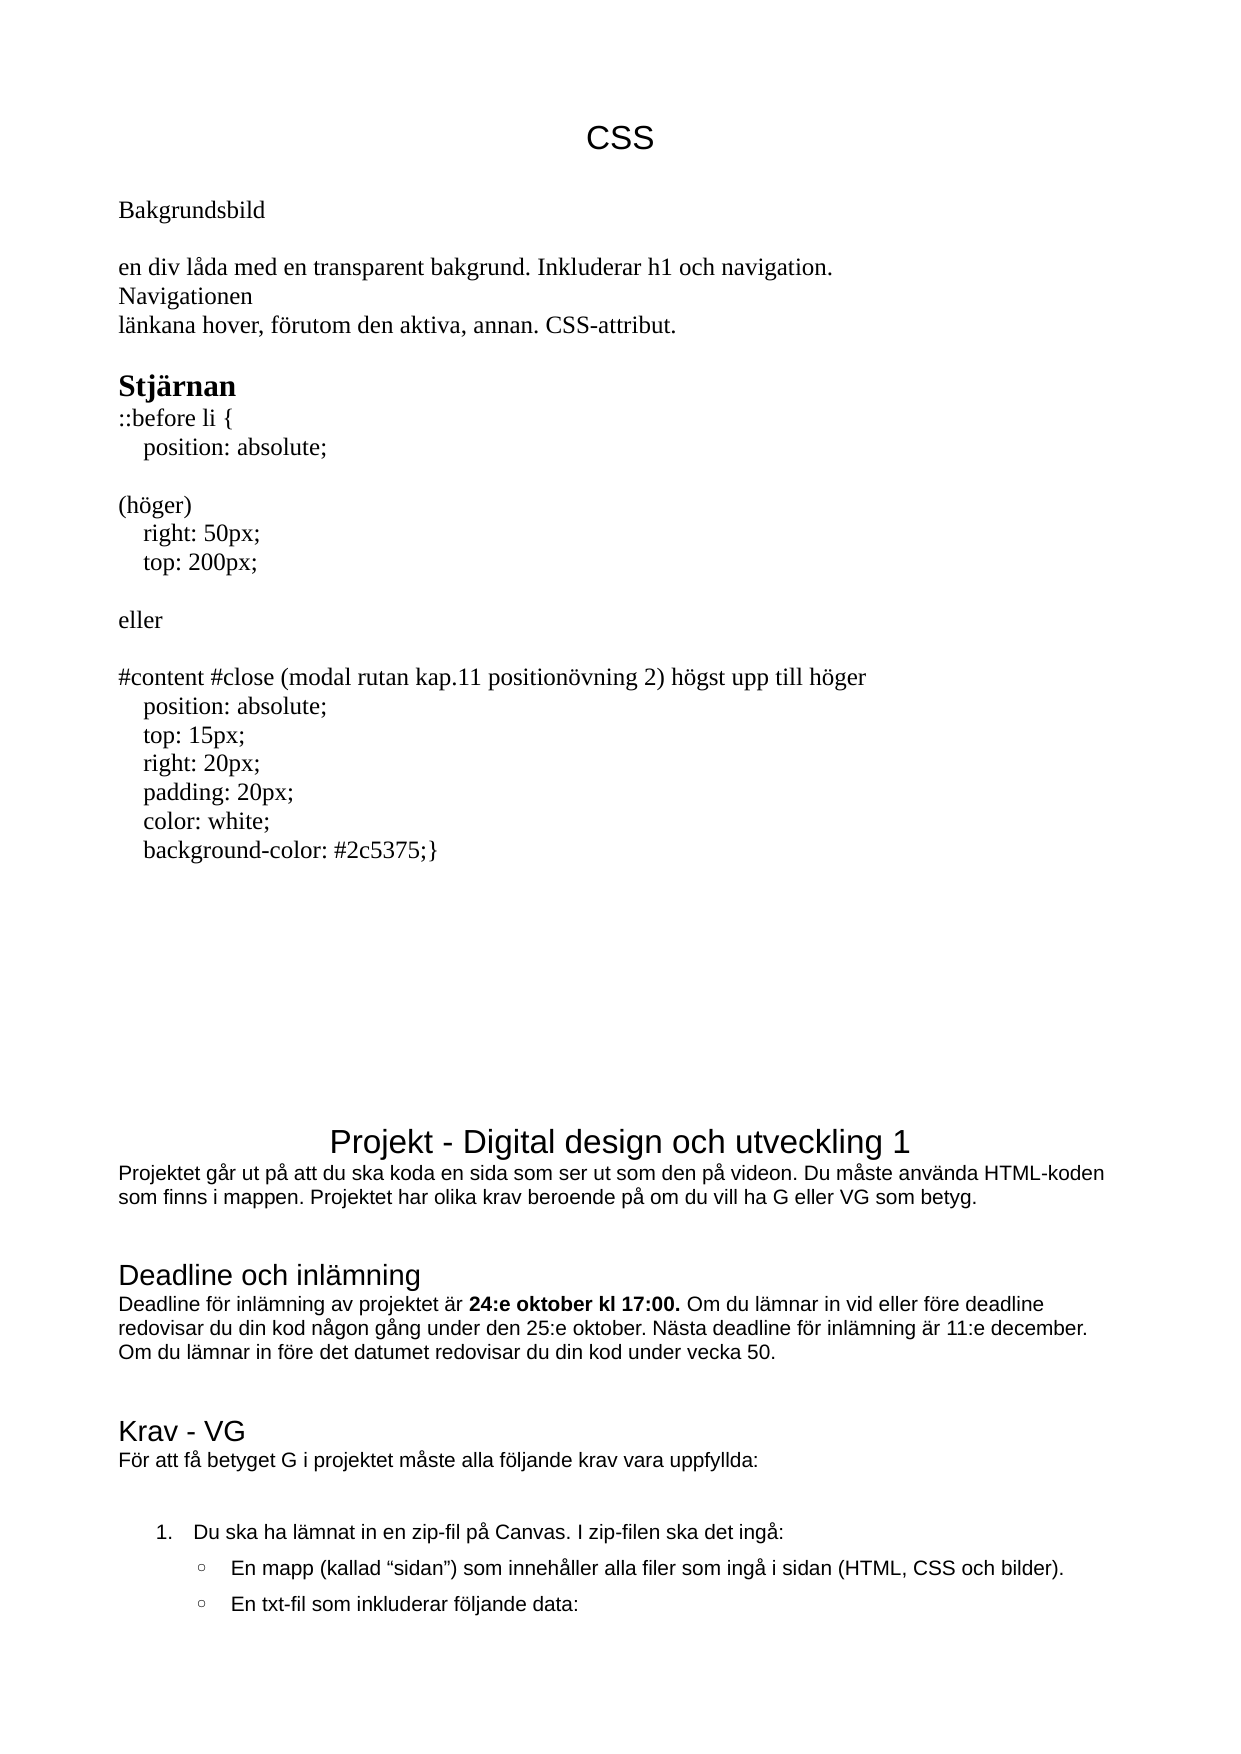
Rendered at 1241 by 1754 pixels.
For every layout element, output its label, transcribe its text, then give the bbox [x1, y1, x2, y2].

text eller [118, 605, 1122, 633]
text Stjärnan [118, 367, 1122, 403]
text Krav - VG [118, 1414, 1122, 1448]
text en div låda med en transparent bakgrund. Inkluderar h1 och navigation. [118, 252, 1122, 281]
text CSS [118, 118, 1122, 157]
text Bakgrundsbild [118, 195, 1122, 224]
text Projektet går ut på att du ska koda en sida som ser ut som den på videon. Du måste använda HTML-koden som finns i mappen. Projektet har olika krav beroende på om du vill ha G eller VG som betyg. [118, 1161, 1122, 1208]
text #content #close (modal rutan kap.11 positionövning 2) högst upp till höger position: absolute; top: 15px; right: 20px; padding: 20px; color: white; background-color: #2c5375;} [118, 662, 1122, 863]
text Navigationen [118, 281, 1122, 310]
text Deadline och inlämning [118, 1258, 1122, 1292]
text ::before li { position: absolute; [118, 403, 1122, 461]
list Du ska ha lämnat in en zip-fil på Canvas. I zip-filen ska det ingå: [156, 1520, 1122, 1544]
text (höger) right: 50px; top: 200px; [118, 490, 1122, 576]
text länkana hover, förutom den aktiva, annan. CSS-attribut. [118, 310, 1122, 339]
list En txt-fil som inkluderar följande data: [193, 1592, 1122, 1616]
text Projekt - Digital design och utveckling 1 [118, 1122, 1122, 1161]
text Deadline för inlämning av projektet är 24:e oktober kl 17:00. Om du lämnar in vid eller före deadline redovisar du din kod någon gång under den 25:e oktober. Nästa deadline för inlämning är 11:e december. Om du lämnar in före det datumet redovisar du din kod under vecka 50. [118, 1292, 1122, 1363]
text För att få betyget G i projektet måste alla följande krav vara uppfyllda: [118, 1448, 1122, 1472]
list En mapp (kallad “sidan”) som innehåller alla filer som ingå i sidan (HTML, CSS och bilder). [193, 1556, 1122, 1580]
